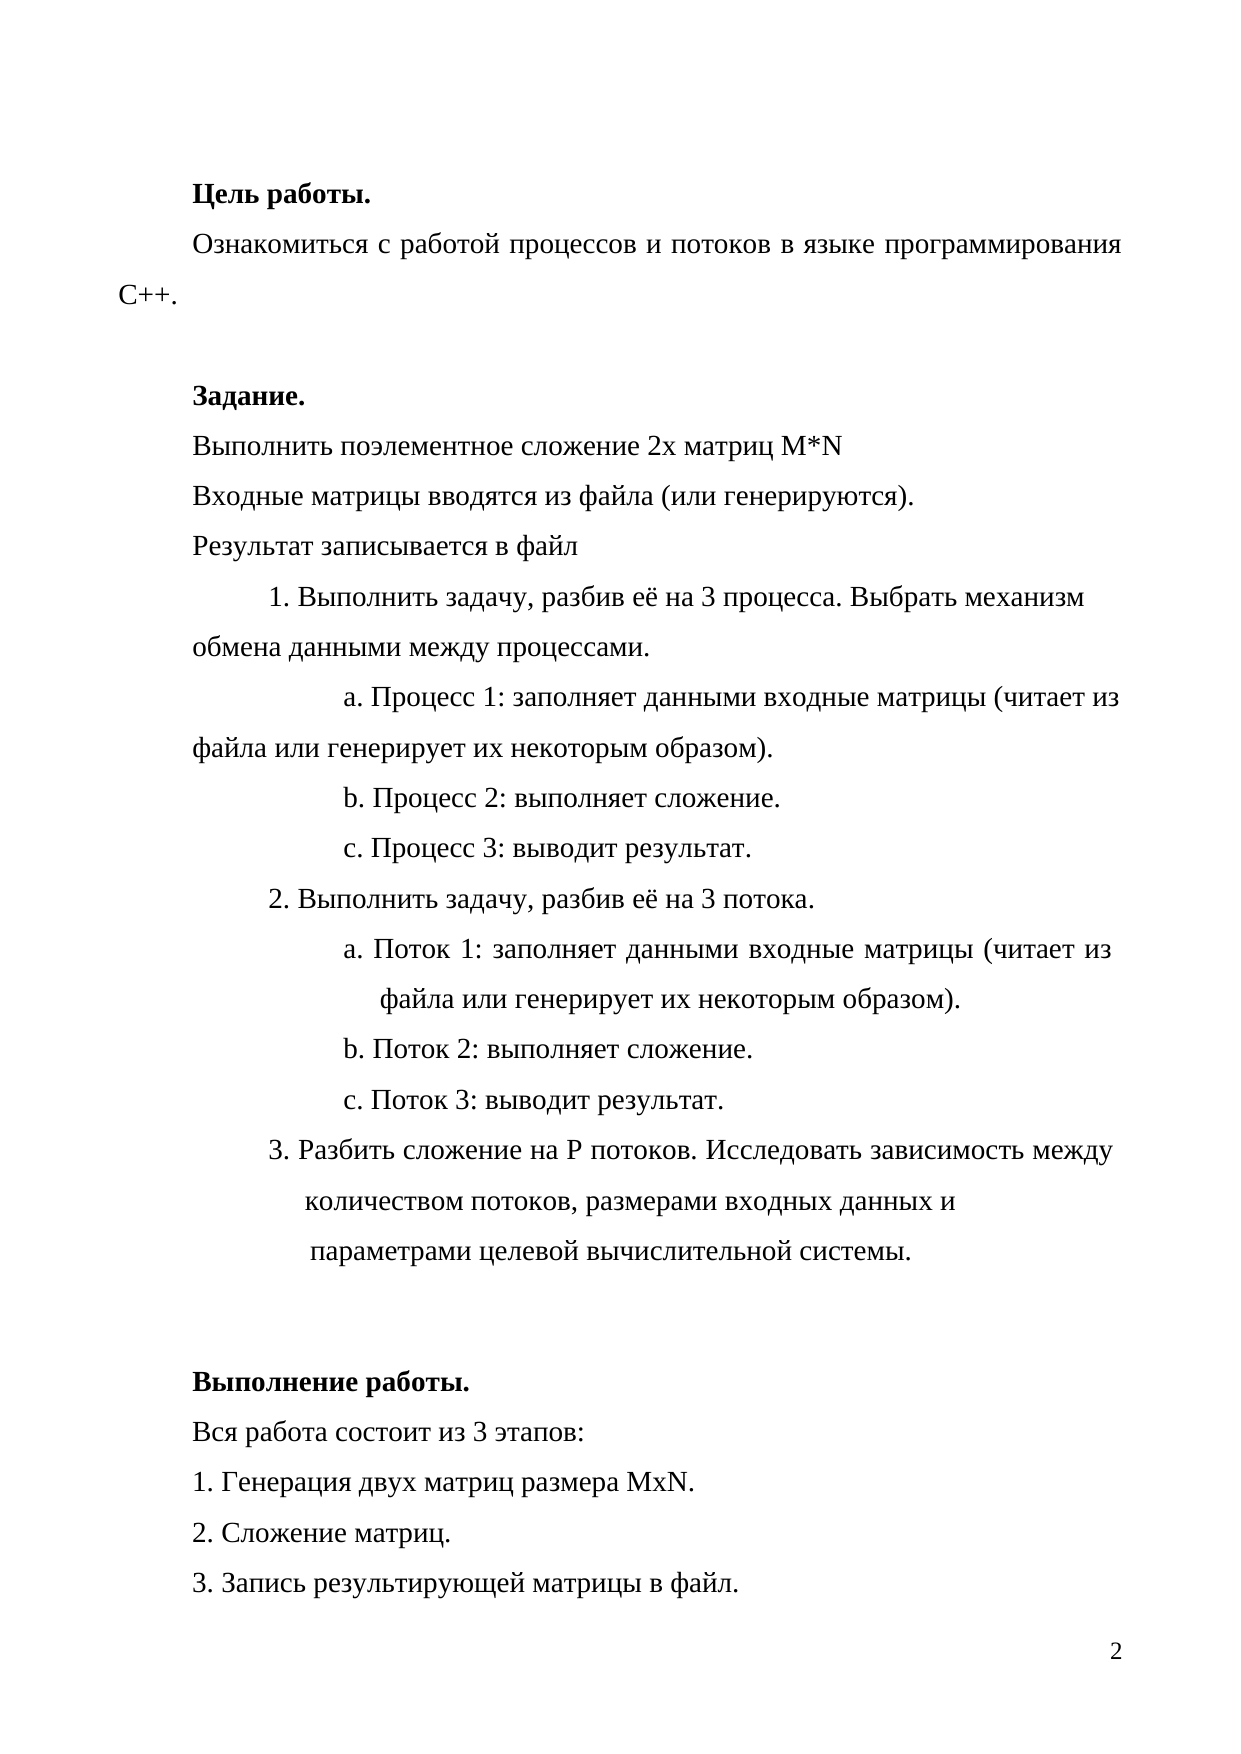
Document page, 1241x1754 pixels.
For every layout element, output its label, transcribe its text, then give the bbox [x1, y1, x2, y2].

text 1. Выполнить задачу, разбив её на 3 процесса. Выбрать механизм [118, 579, 1122, 612]
text a. Поток 1: заполняет данными входные матрицы (читает из файла или генерирует их некоторым образом). [118, 931, 1122, 1015]
text c. Процесс 3: выводит результат. [118, 830, 1122, 864]
text Задание. [118, 378, 1122, 411]
text 2. Сложение матриц. [118, 1515, 1122, 1548]
subtitle Выполнение работы. [118, 1364, 1122, 1397]
text 3. Запись результирующей матрицы в файл. [118, 1565, 1122, 1599]
text b. Поток 2: выполняет сложение. [118, 1032, 1122, 1065]
text Входные матрицы вводятся из файла (или генерируются). [118, 478, 1122, 512]
text c. Поток 3: выводит результат. [118, 1082, 1122, 1116]
text Вся работа состоит из 3 этапов: [118, 1414, 1122, 1448]
text файла или генерирует их некоторым образом). [118, 730, 1122, 763]
text b. Процесс 2: выполняет сложение. [118, 780, 1122, 814]
text 3. Разбить сложение на P потоков. Исследовать зависимость между количеством потоков, размерами входных данных и параметрами целевой вычислительной системы. [118, 1132, 1122, 1266]
text 2. Выполнить задачу, разбив её на 3 потока. [118, 881, 1122, 914]
text Результат записывается в файл [118, 528, 1122, 562]
text Выполнить поэлементное сложение 2х матриц M*N [118, 428, 1122, 461]
text обмена данными между процессами. [118, 629, 1122, 663]
text a. Процесс 1: заполняет данными входные матрицы (читает из [118, 679, 1122, 713]
text Ознакомиться с работой процессов и потоков в языке программирования C++. [118, 227, 1122, 311]
subtitle Цель работы. [118, 176, 1122, 210]
text 1. Генерация двух матриц размера MxN. [118, 1464, 1122, 1498]
